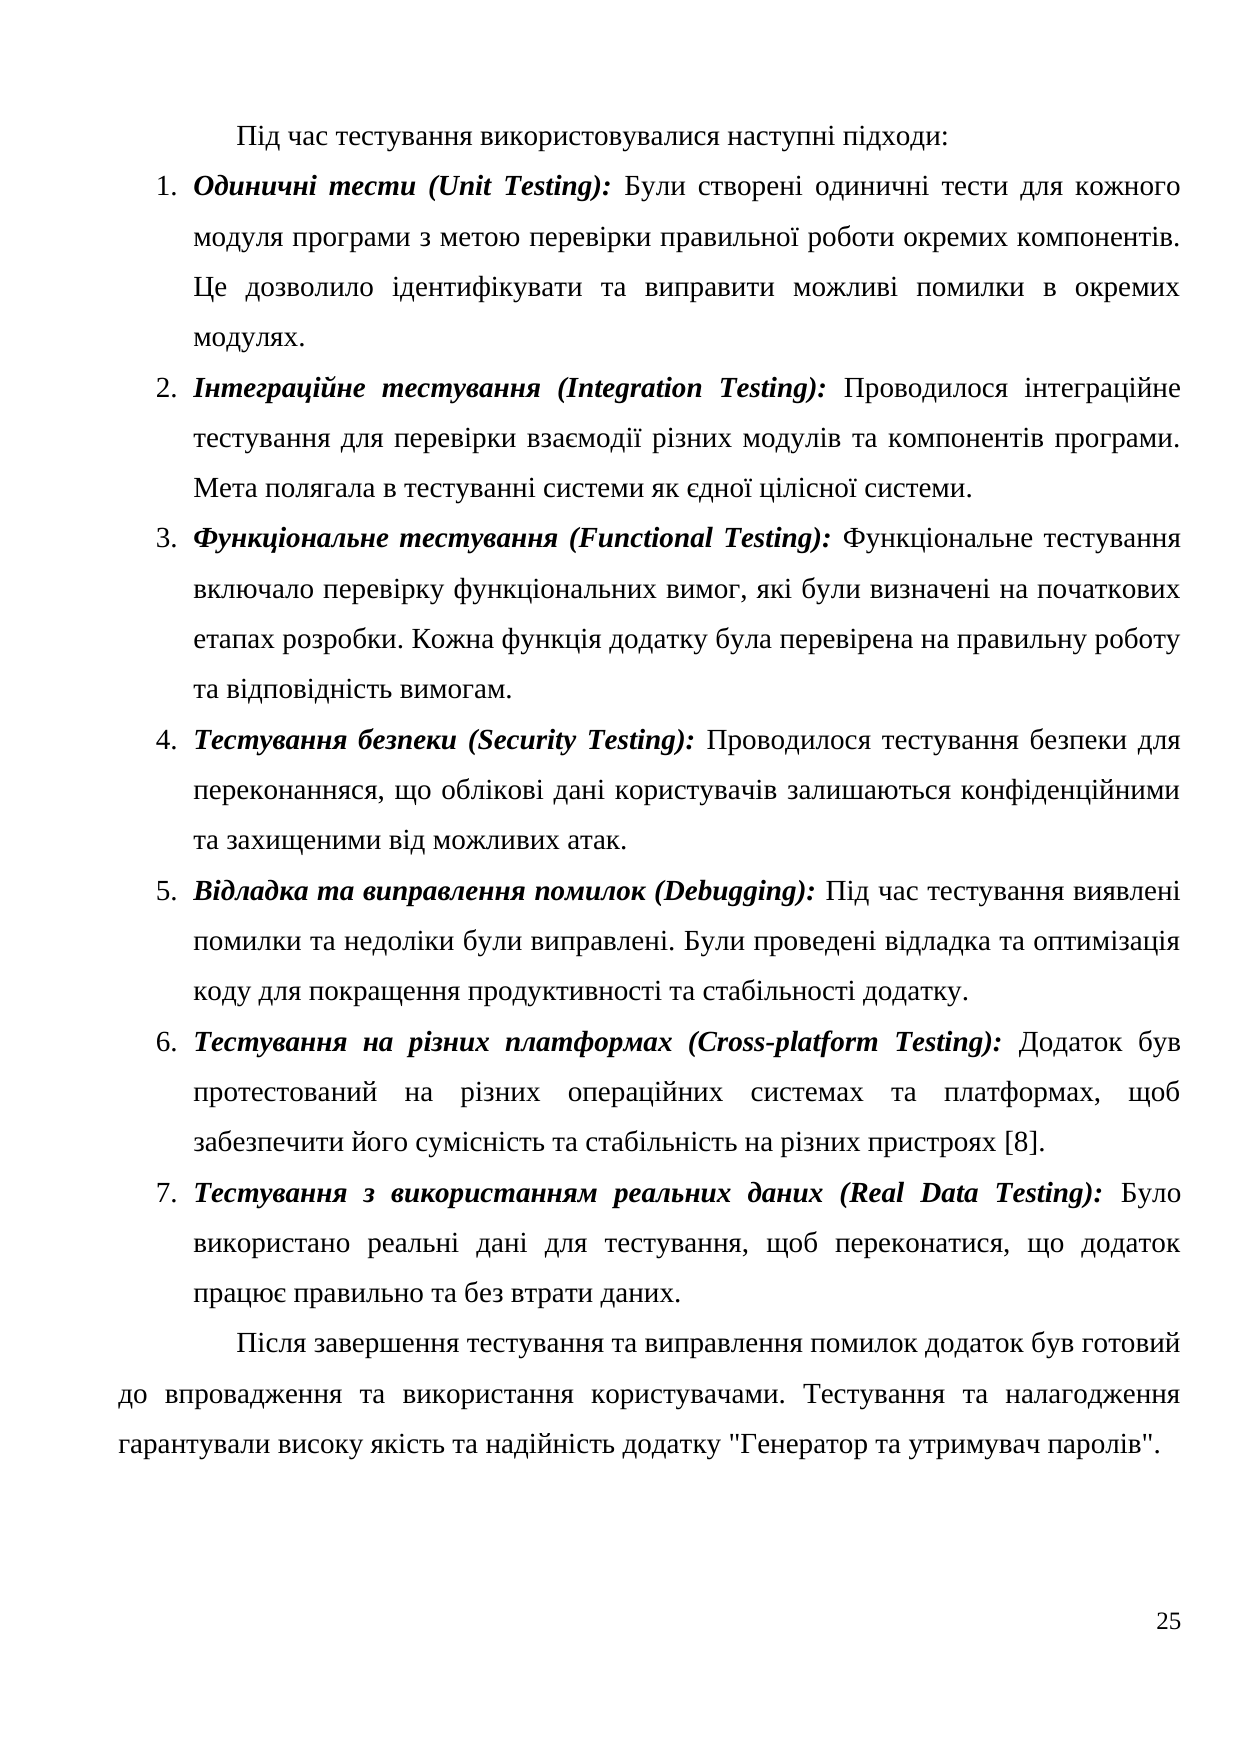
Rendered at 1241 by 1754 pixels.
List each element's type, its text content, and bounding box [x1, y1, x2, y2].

list Інтеграційне тестування (Integration Testing): Проводилося інтеграційне тестування для перевірки взаємодії різних модулів та компонентів програми. Мета полягала в тестуванні системи як єдної цілісної системи. [156, 370, 1181, 504]
list Функціональне тестування (Functional Testing): Функціональне тестування включало перевірку функціональних вимог, які були визначені на початкових етапах розробки. Кожна функція додатку була перевірена на правильну роботу та відповідність вимогам. [156, 521, 1181, 705]
list Відладка та виправлення помилок (Debugging): Під час тестування виявлені помилки та недоліки були виправлені. Були проведені відладка та оптимізація коду для покращення продуктивності та стабільності додатку. [156, 873, 1181, 1007]
text Після завершення тестування та виправлення помилок додаток був готовий до впровадження та використання користувачами. Тестування та налагодження гарантували високу якість та надійність додатку "Генератор та утримувач паролів". [118, 1326, 1181, 1460]
text Під час тестування використовувалися наступні підходи: [118, 118, 1181, 152]
list Тестування з використанням реальних даних (Real Data Testing): Було використано реальні дані для тестування, щоб переконатися, що додаток працює правильно та без втрати даних. [156, 1175, 1181, 1309]
list Одиничні тести (Unit Testing): Були створені одиничні тести для кожного модуля програми з метою перевірки правильної роботи окремих компонентів. Це дозволило ідентифікувати та виправити можливі помилки в окремих модулях. [156, 168, 1181, 353]
list Тестування безпеки (Security Testing): Проводилося тестування безпеки для переконанняся, що облікові дані користувачів залишаються конфіденційними та захищеними від можливих атак. [156, 722, 1181, 856]
list Тестування на різних платформах (Cross-platform Testing): Додаток був протестований на різних операційних системах та платформах, щоб забезпечити його сумісність та стабільність на різних пристроях [8]. [156, 1024, 1181, 1158]
